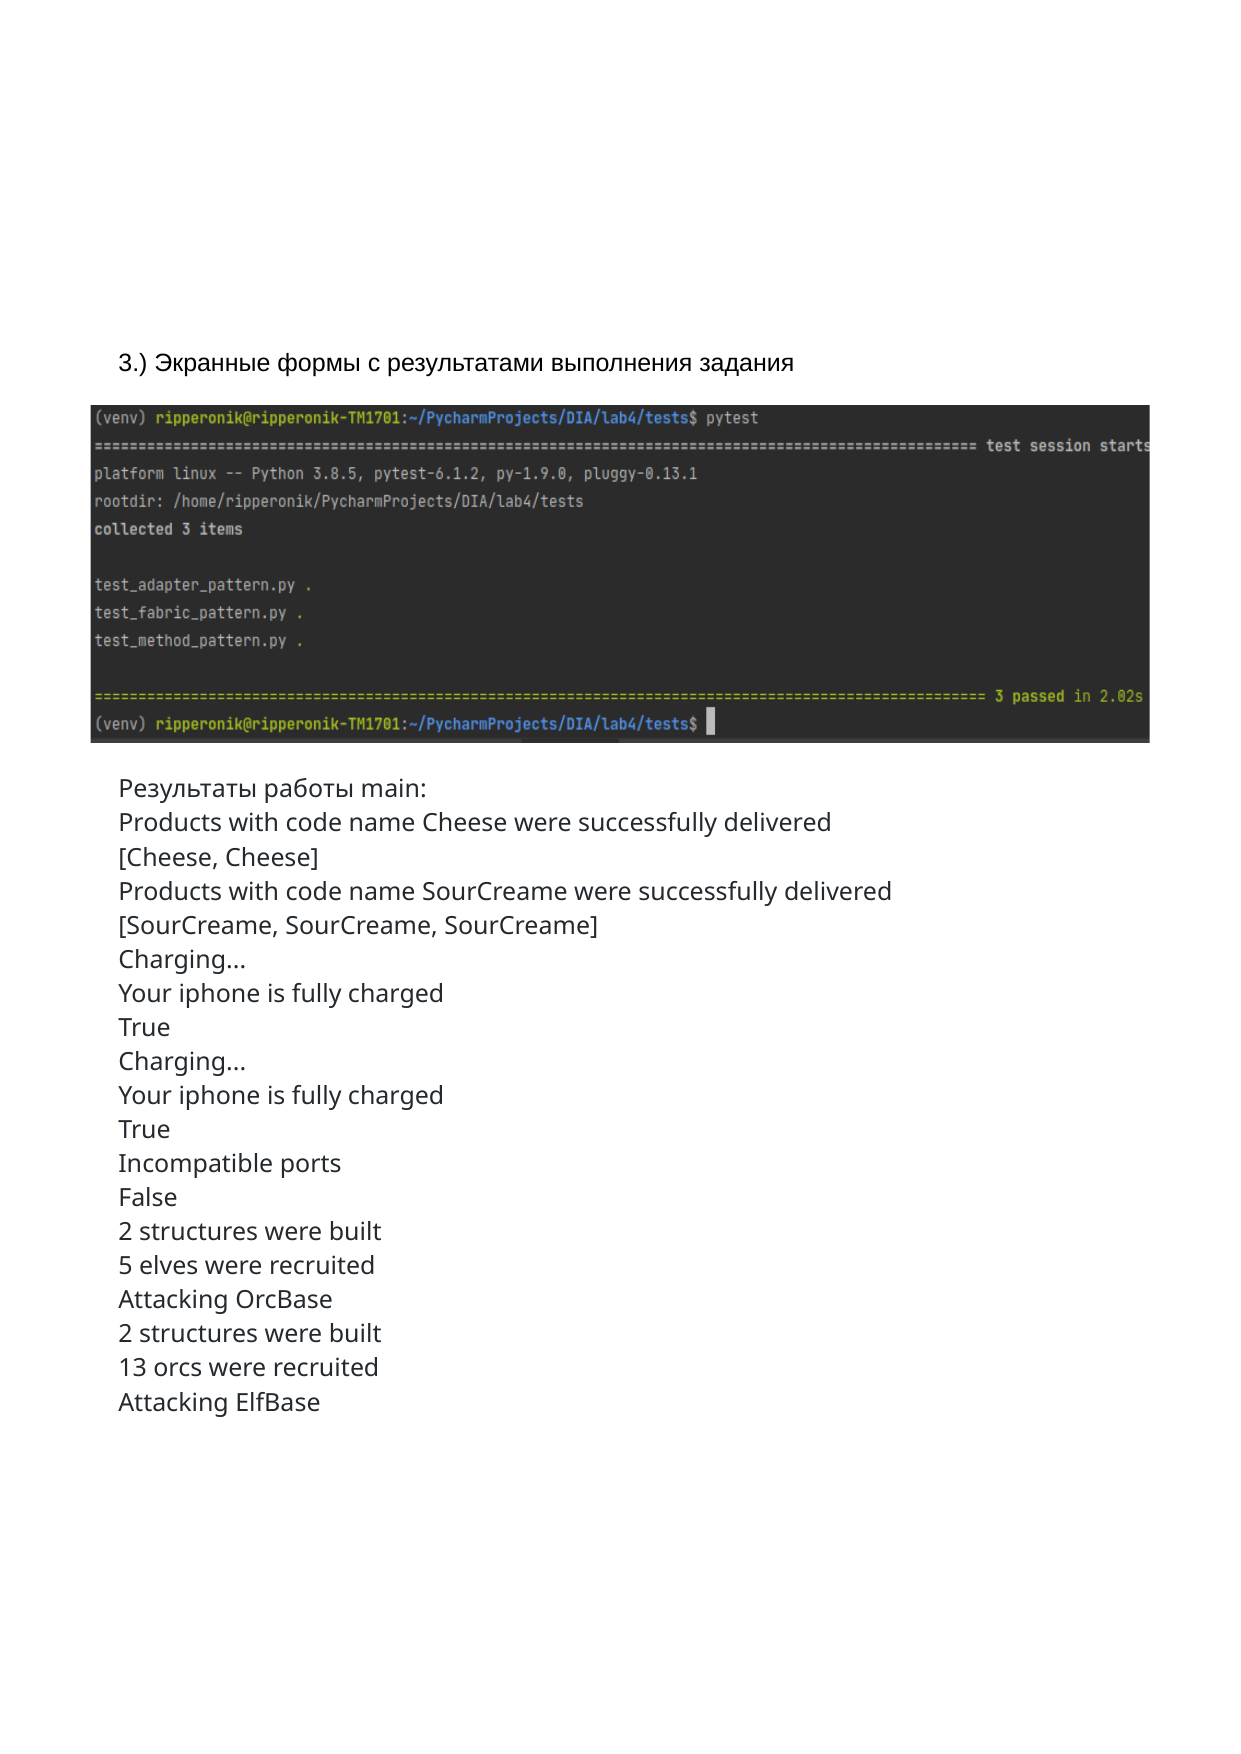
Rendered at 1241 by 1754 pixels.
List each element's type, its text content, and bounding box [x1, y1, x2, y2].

text 5 elves were recruited [118, 1248, 1122, 1282]
text Your iphone is fully charged [118, 1078, 1122, 1112]
text Products with code name SourCreame were successfully delivered [118, 873, 1122, 907]
text False [118, 1180, 1122, 1214]
text Your iphone is fully charged [118, 975, 1122, 1009]
text 2 structures were built [118, 1214, 1122, 1248]
text Products with code name Cheese were successfully delivered [118, 805, 1122, 839]
text True [118, 1112, 1122, 1146]
text True [118, 1009, 1122, 1043]
text Результаты работы main: [118, 771, 1122, 805]
text Charging... [118, 1043, 1122, 1078]
picture [90, 405, 1150, 743]
text Attacking ElfBase [118, 1384, 1122, 1418]
text [SourCreame, SourCreame, SourCreame] [118, 907, 1122, 941]
text [Cheese, Cheese] [118, 839, 1122, 873]
text 2 structures were built [118, 1316, 1122, 1350]
text 13 orcs were recruited [118, 1350, 1122, 1384]
text Incompatible ports [118, 1146, 1122, 1180]
text Attacking OrcBase [118, 1282, 1122, 1316]
text [118, 118, 1122, 291]
text 3.) Экранные формы с результатами выполнения задания [118, 348, 1122, 377]
text Charging... [118, 941, 1122, 975]
